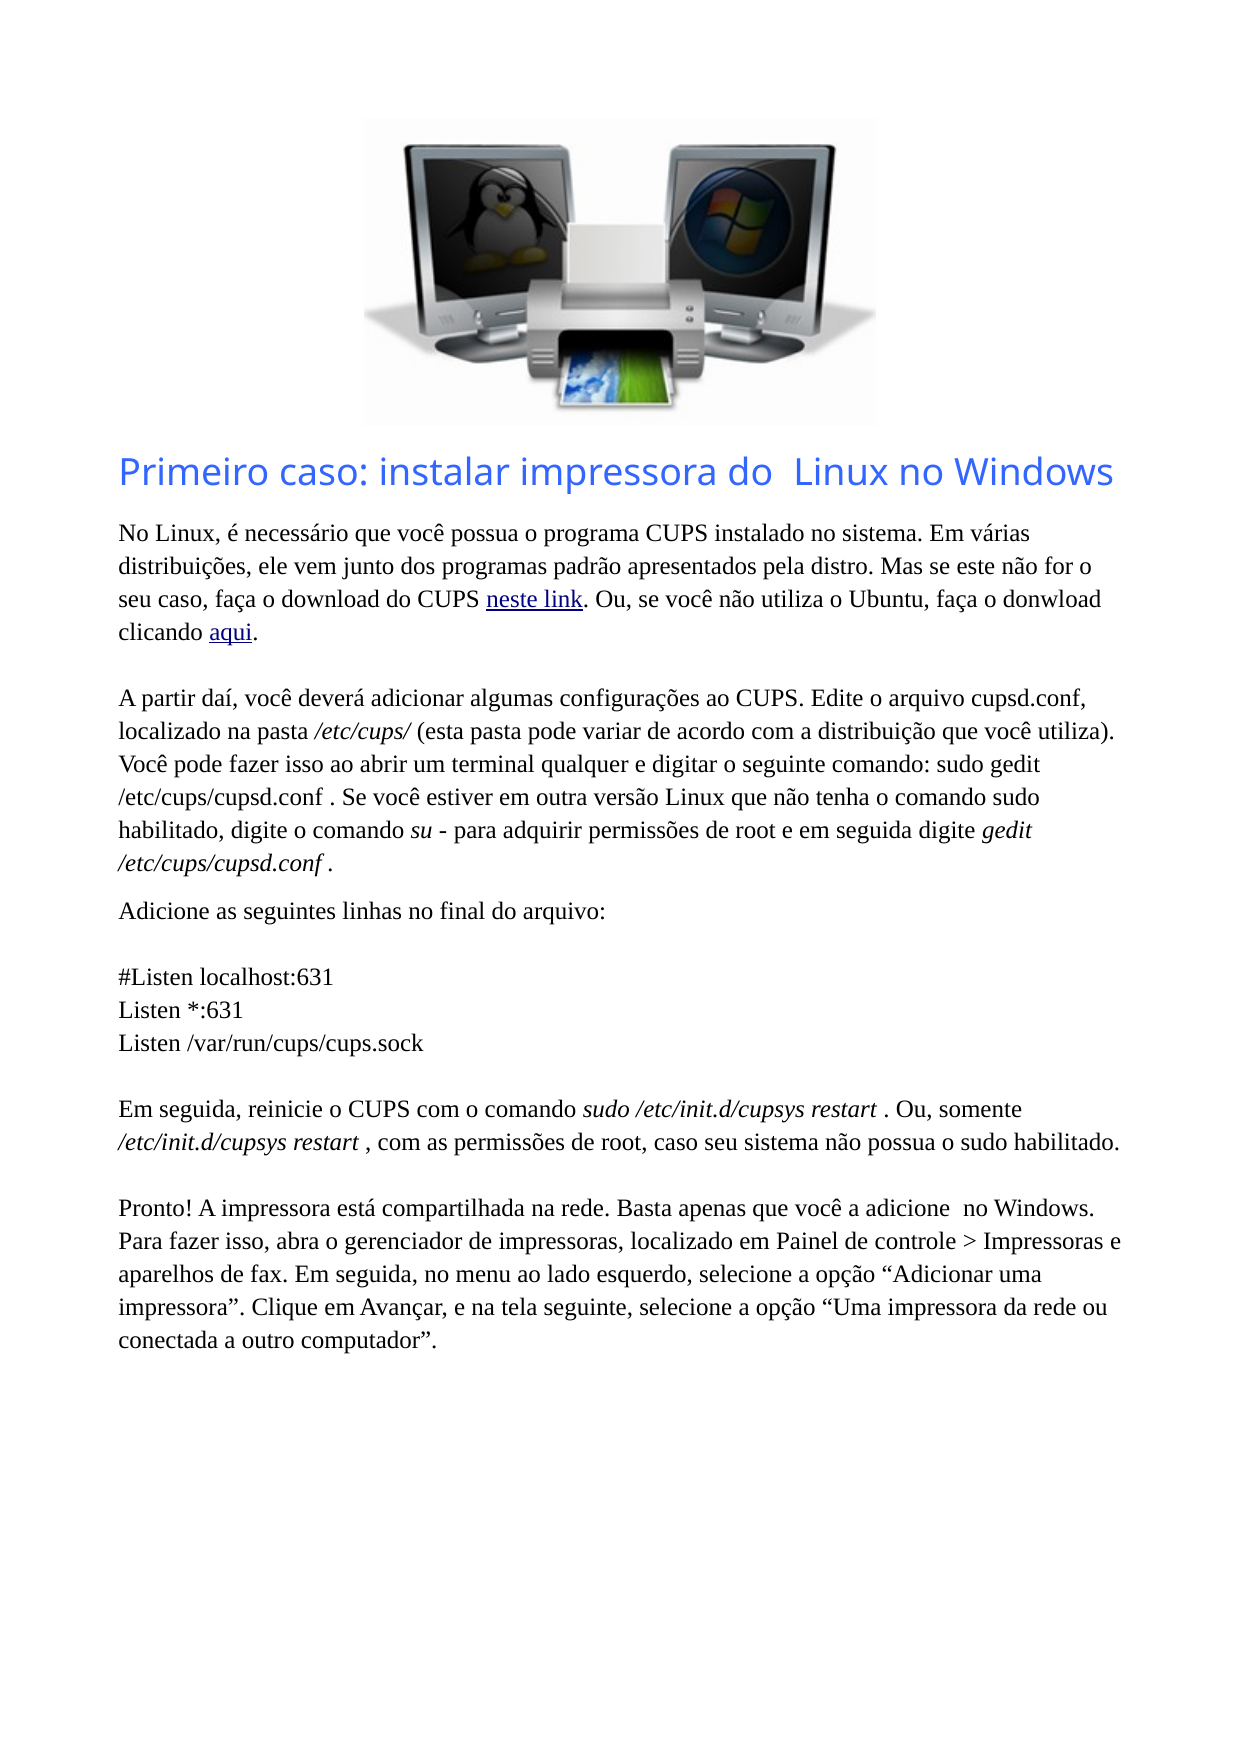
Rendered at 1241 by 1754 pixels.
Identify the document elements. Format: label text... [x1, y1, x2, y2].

text No Linux, é necessário que você possua o programa CUPS instalado no sistema. Em várias distribuições, ele vem junto dos programas padrão apresentados pela distro. Mas se este não for o seu caso, faça o download do CUPS neste link. Ou, se você não utiliza o Ubuntu, faça o donwload clicando aqui. A partir daí, você deverá adicionar algumas configurações ao CUPS. Edite o arquivo cupsd.conf, localizado na pasta /etc/cups/ (esta pasta pode variar de acordo com a distribuição que você utiliza). Você pode fazer isso ao abrir um terminal qualquer e digitar o seguinte comando: sudo gedit /etc/cups/cupsd.conf . Se você estiver em outra versão Linux que não tenha o comando sudo habilitado, digite o comando su - para adquirir permissões de root e em seguida digite gedit /etc/cups/cupsd.conf . [118, 518, 1122, 877]
picture [363, 118, 877, 426]
text Primeiro caso: instalar impressora do Linux no Windows [118, 445, 1122, 496]
text Adicione as seguintes linhas no final do arquivo: #Listen localhost:631 Listen *:631 Listen /var/run/cups/cups.sock Em seguida, reinicie o CUPS com o comando sudo /etc/init.d/cupsys restart . Ou, somente /etc/init.d/cupsys restart , com as permissões de root, caso seu sistema não possua o sudo habilitado. Pronto! A impressora está compartilhada na rede. Basta apenas que você a adicione no Windows. Para fazer isso, abra o gerenciador de impressoras, localizado em Painel de controle > Impressoras e aparelhos de fax. Em seguida, no menu ao lado esquerdo, selecione a opção “Adicionar uma impressora”. Clique em Avançar, e na tela seguinte, selecione a opção “Uma impressora da rede ou conectada a outro computador”. [118, 896, 1122, 1354]
